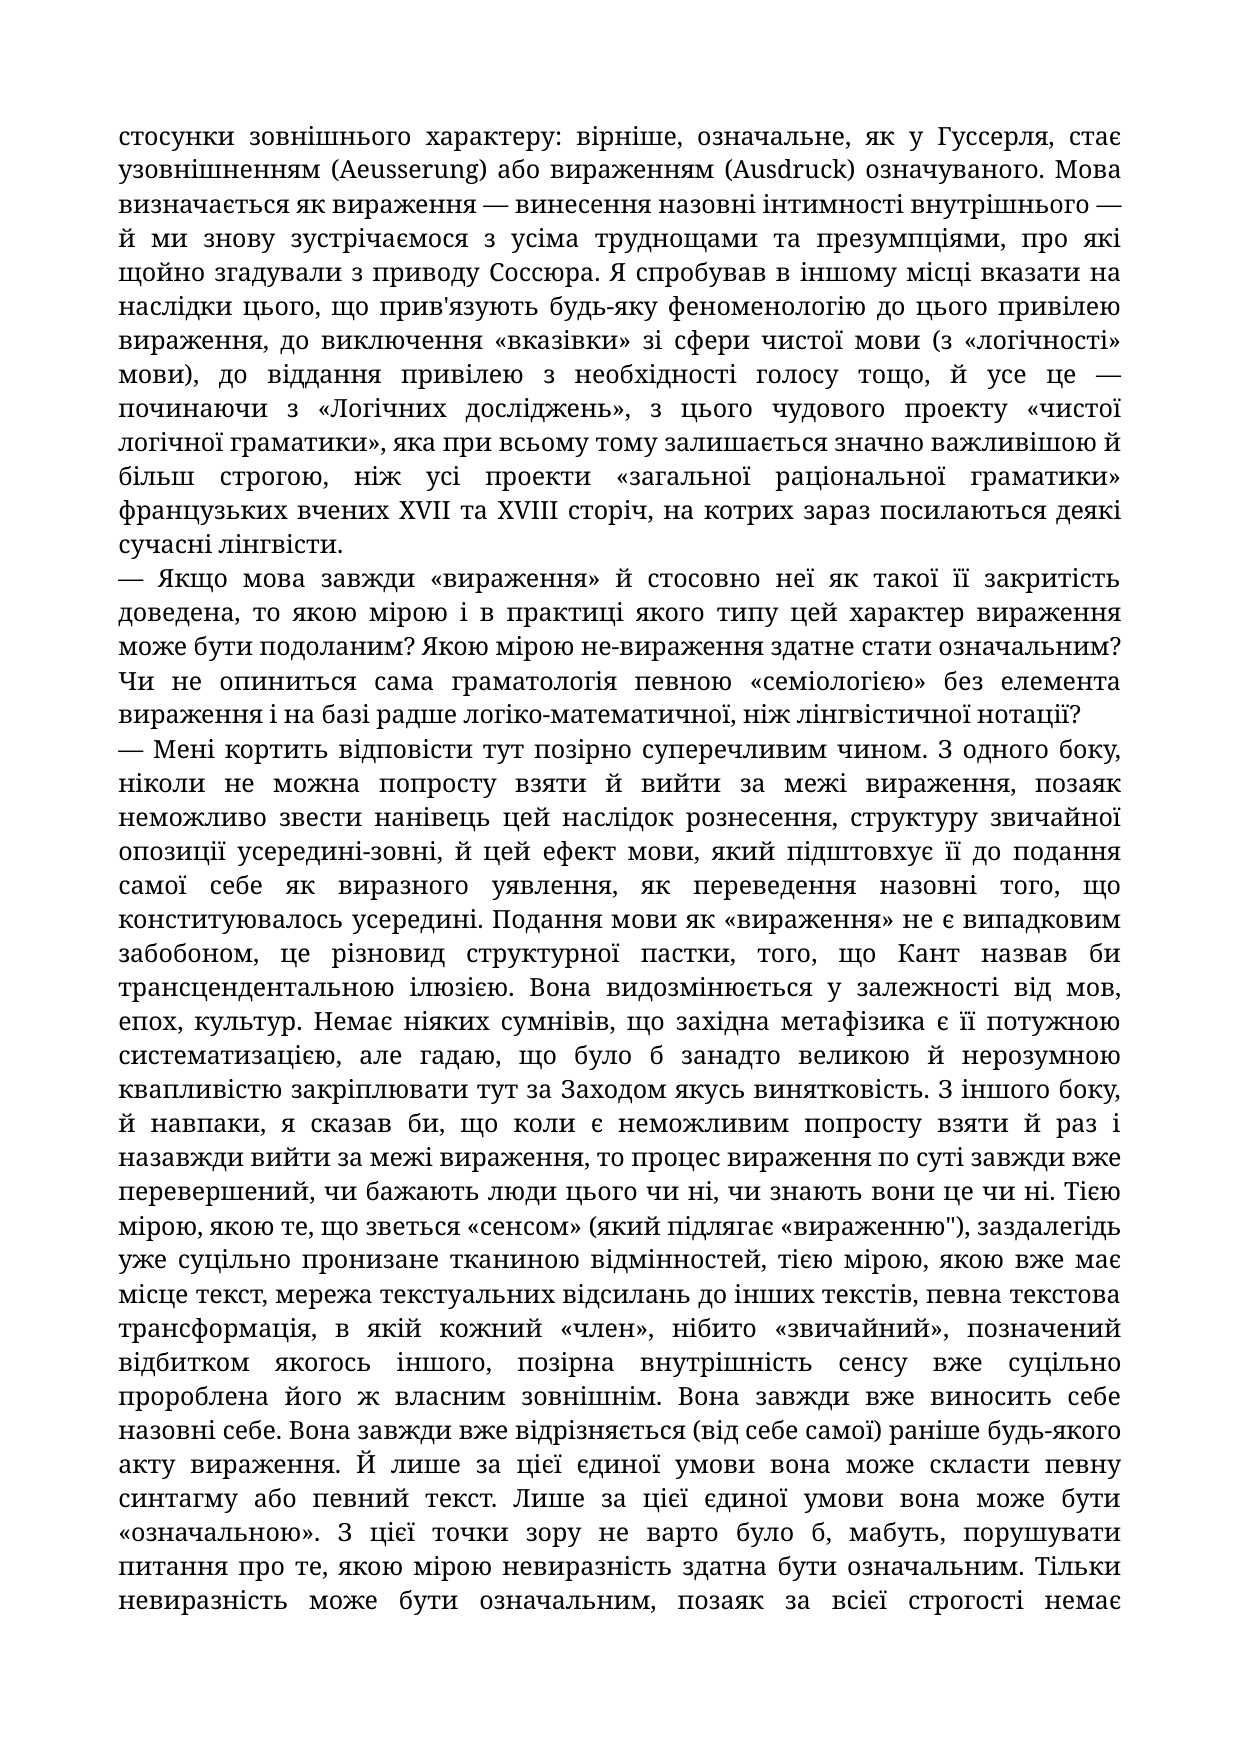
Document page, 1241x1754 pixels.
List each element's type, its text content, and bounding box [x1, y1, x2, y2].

text стосунки зовнішнього характеру: вірніше, означальне, як у Гуссерля, стає узовнішненням (Aeusserung) або вираженням (Ausdruck) означуваного. Мова визначається як вираження — винесення назовні інтимності внутрішнього — й ми знову зустрічаємося з усіма труднощами та презумпціями, про які щойно згадували з приводу Соссюра. Я спробував в іншому місці вказати на наслідки цього, що прив'язують будь-яку феноменологію до цього привілею вираження, до виключення «вказівки» зі сфери чистої мови (з «логічності» мови), до віддання привілею з необхідності голосу тощо, й усе це — починаючи з «Логічних досліджень», з цього чудового проекту «чистої логічної граматики», яка при всьому тому залишається значно важливішою й більш строгою, ніж усі проекти «загальної раціональної граматики» французьких вчених XVII та XVIII сторіч, на котрих зараз посилаються деякі сучасні лінгвісти. [118, 118, 1122, 561]
text — Мені кортить відповісти тут позірно суперечливим чином. З одного боку, ніколи не можна попросту взяти й вийти за межі вираження, позаяк неможливо звести нанівець цей наслідок рознесення, структуру звичайної опозиції усередині-зовні, й цей ефект мови, який підштовхує її до подання самої себе як виразного уявлення, як переведення назовні того, що конституювалось усередині. Подання мови як «вираження» не є випадковим забобоном, це різновид структурної пастки, того, що Кант назвав би трансцендентальною ілюзією. Вона видозмінюється у залежності від мов, епох, культур. Немає ніяких сумнівів, що західна метафізика є її потужною систематизацією, але гадаю, що було б занадто великою й нерозумною квапливістю закріплювати тут за Заходом якусь винятковість. З іншого боку, й навпаки, я сказав би, що коли є неможливим попросту взяти й раз і назавжди вийти за межі вираження, то процес вираження по суті завжди вже перевершений, чи бажають люди цього чи ні, чи знають вони це чи ні. Тією мірою, якою те, що зветься «сенсом» (який підлягає «вираженню"), заздалегідь уже суцільно пронизане тканиною відмінностей, тією мірою, якою вже має місце текст, мережа текстуальних відсилань до інших текстів, певна текстова трансформація, в якій кожний «член», нібито «звичайний», позначений відбитком якогось іншого, позірна внутрішність сенсу вже суцільно пророблена його ж власним зовнішнім. Вона завжди вже виносить себе назовні себе. Вона завжди вже відрізняється (від себе самої) раніше будь-якого акту вираження. Й лише за цієї єдиної умови вона може скласти певну синтагму або певний текст. Лише за цієї єдиної умови вона може бути «означальною». З цієї точки зору не варто було б, мабуть, порушувати питання про те, якою мірою невиразність здатна бути означальним. Тільки невиразність може бути означальним, позаяк за всієї строгості немає [118, 731, 1122, 1617]
text — Якщо мова завжди «вираження» й стосовно неї як такої її закритість доведена, то якою мірою і в практиці якого типу цей характер вираження може бути подоланим? Якою мірою не-вираження здатне стати означальним? Чи не опиниться сама граматологія певною «семіологією» без елемента вираження і на базі радше логіко-математичної, ніж лінгвістичної нотації? [118, 561, 1122, 731]
